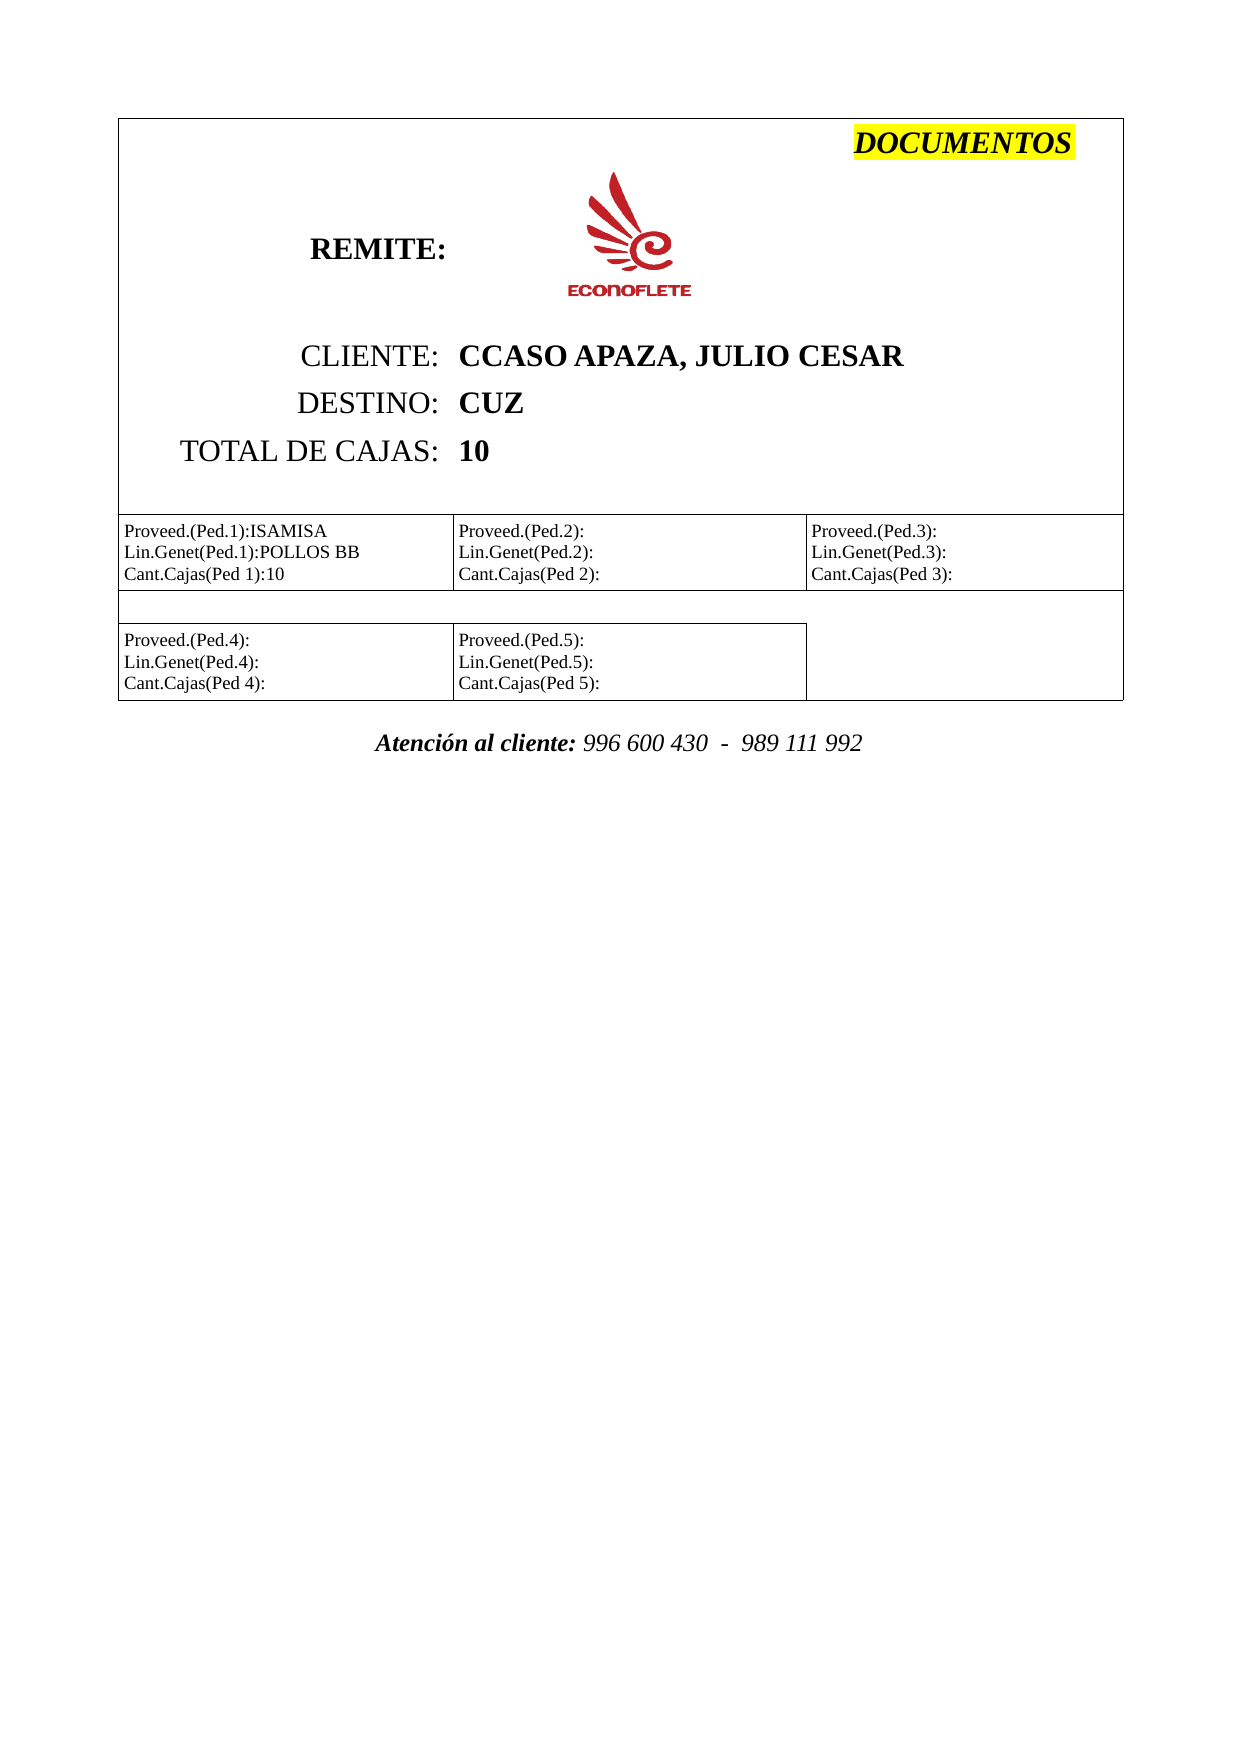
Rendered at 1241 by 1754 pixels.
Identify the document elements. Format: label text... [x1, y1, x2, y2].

table_cell Proveed.(Ped.1):ISAMISA Lin.Genet(Ped.1):POLLOS BB Cant.Cajas(Ped 1):10 [119, 515, 453, 590]
table_header [119, 119, 453, 166]
table_cell REMITE: [119, 166, 453, 332]
table_header [453, 119, 806, 166]
table_cell [806, 379, 1123, 426]
table_cell Proveed.(Ped.2): Lin.Genet(Ped.2): Cant.Cajas(Ped 2): [454, 515, 806, 590]
table_cell [453, 474, 806, 514]
table_cell CUZ [453, 379, 806, 426]
table_cell Proveed.(Ped.4): Lin.Genet(Ped.4): Cant.Cajas(Ped 4): [119, 624, 453, 699]
table_cell DESTINO: [119, 379, 453, 426]
table_header DOCUMENTOS [806, 119, 1123, 166]
table_cell [806, 474, 1123, 514]
table_cell [119, 591, 453, 623]
table_cell [453, 591, 806, 623]
text Atención al cliente: 996 600 430 - 989 111 992 [118, 728, 1122, 757]
table_cell Proveed.(Ped.5): Lin.Genet(Ped.5): Cant.Cajas(Ped 5): [454, 624, 806, 699]
table_cell [119, 474, 453, 514]
table_cell Proveed.(Ped.3): Lin.Genet(Ped.3): Cant.Cajas(Ped 3): [807, 515, 1123, 590]
table_cell [453, 166, 806, 332]
table_cell [807, 623, 1123, 699]
table_cell CCASO APAZA, JULIO CESAR [453, 332, 1123, 379]
picture [552, 171, 707, 297]
table_cell TOTAL DE CAJAS: [119, 426, 453, 474]
table_cell [806, 166, 1123, 332]
table_cell 10 [453, 426, 1123, 474]
table_cell CLIENTE: [119, 332, 453, 379]
table_cell [806, 591, 1123, 623]
